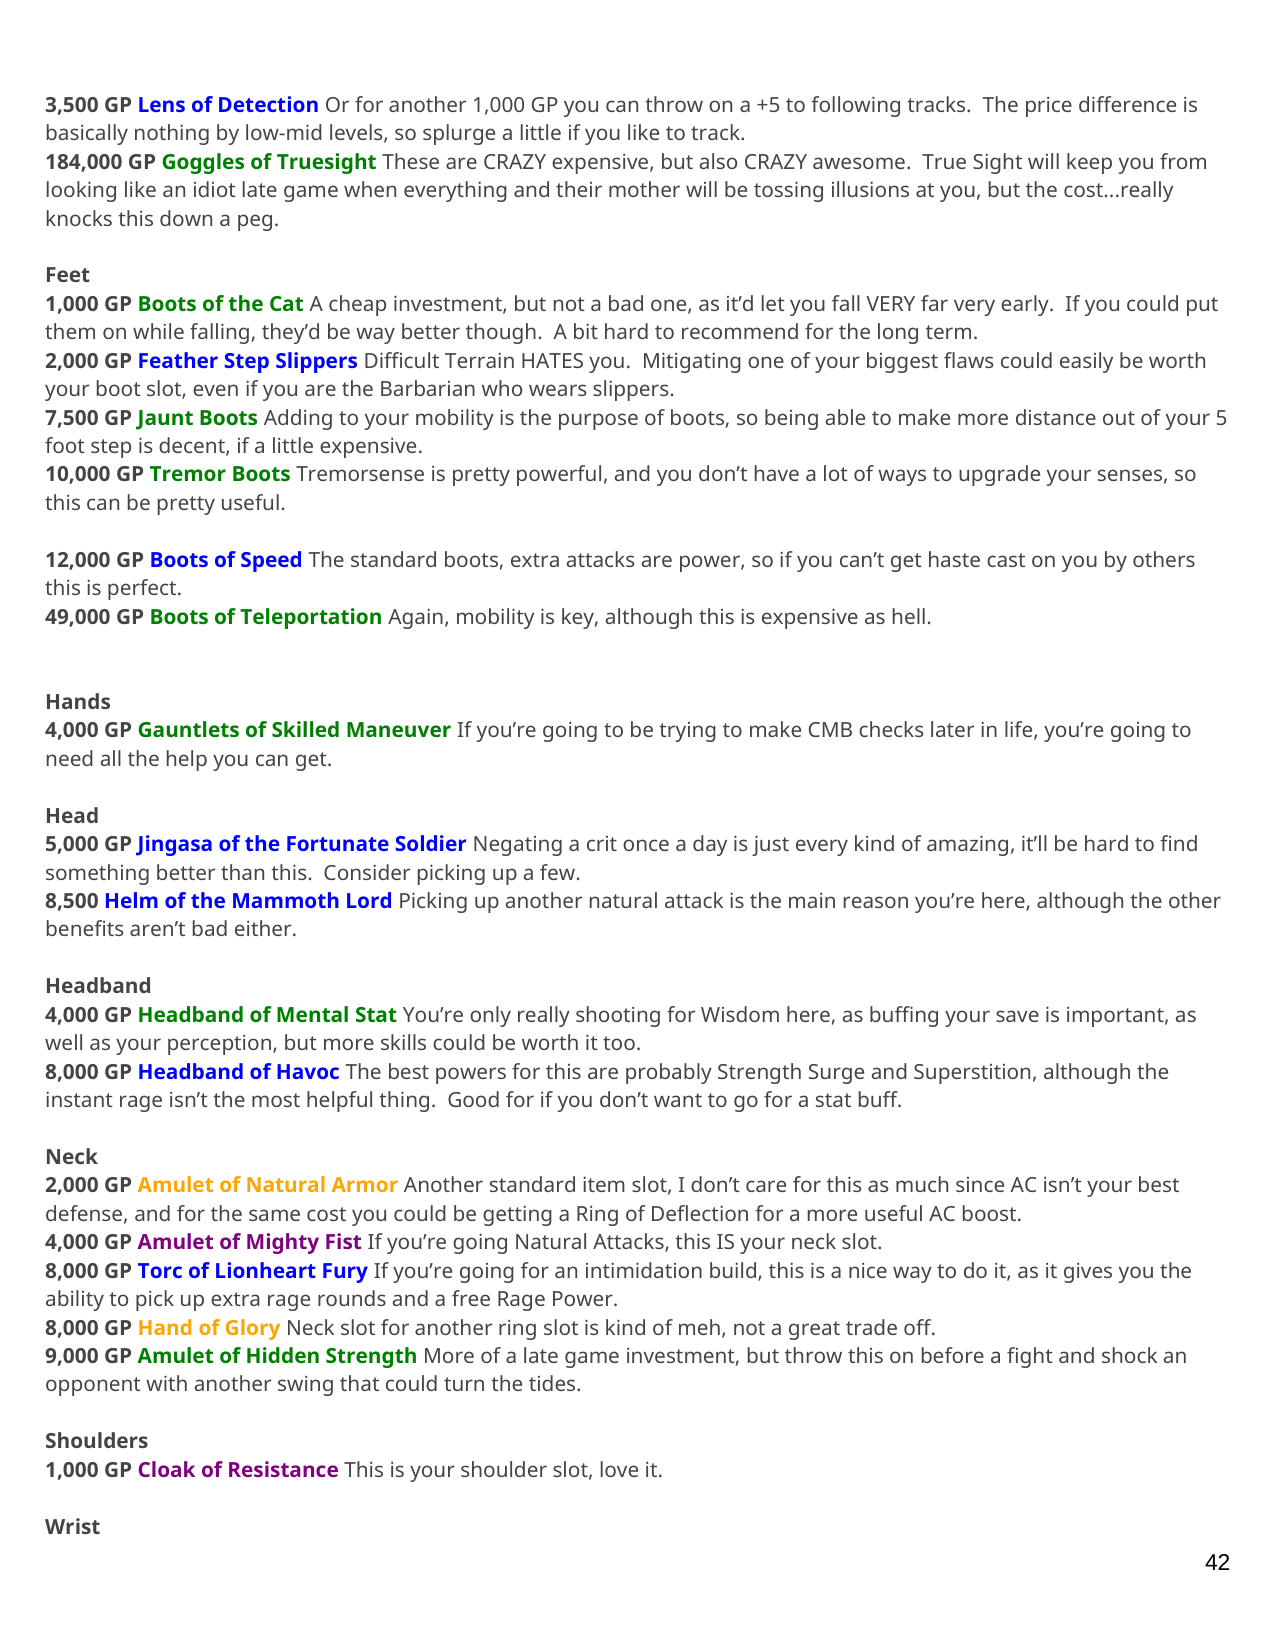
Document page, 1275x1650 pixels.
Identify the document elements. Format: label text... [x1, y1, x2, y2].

text 10,000 GP Tremor Boots Tremorsense is pretty powerful, and you don’t have a lot of ways to upgrade your senses, so this can be pretty useful. [45, 459, 1230, 516]
text Head [45, 801, 1230, 829]
text 2,000 GP Feather Step Slippers Difficult Terrain HATES you. Mitigating one of your biggest flaws could easily be worth your boot slot, even if you are the Barbarian who wears slippers. [45, 346, 1230, 403]
text 8,000 GP Hand of Glory Neck slot for another ring slot is kind of meh, not a great trade off. [45, 1313, 1230, 1341]
text 7,500 GP Jaunt Boots Adding to your mobility is the purpose of boots, so being able to make more distance out of your 5 foot step is decent, if a little expensive. [45, 403, 1230, 459]
text 4,000 GP Headband of Mental Stat You’re only really shooting for Wisdom here, as buffing your save is important, as well as your perception, but more skills could be worth it too. [45, 1000, 1230, 1057]
text 4,000 GP Gauntlets of Skilled Maneuver If you’re going to be trying to make CMB checks later in life, you’re going to need all the help you can get. [45, 716, 1230, 772]
text Wrist [45, 1512, 1230, 1540]
text 12,000 GP Boots of Speed The standard boots, extra attacks are power, so if you can’t get haste cast on you by others this is perfect. [45, 545, 1230, 602]
text Feet [45, 261, 1230, 289]
text Shoulders [45, 1426, 1230, 1455]
text 8,000 GP Torc of Lionheart Fury If you’re going for an intimidation build, this is a nice way to do it, as it gives you the ability to pick up extra rage rounds and a free Rage Power. [45, 1256, 1230, 1313]
text 8,500 Helm of the Mammoth Lord Picking up another natural attack is the main reason you’re here, although the other benefits aren’t bad either. [45, 886, 1230, 943]
text 2,000 GP Amulet of Natural Armor Another standard item slot, I don’t care for this as much since AC isn’t your best defense, and for the same cost you could be getting a Ring of Deflection for a more useful AC boost. [45, 1171, 1230, 1227]
text Neck [45, 1142, 1230, 1171]
text 9,000 GP Amulet of Hidden Strength More of a late game investment, but throw this on before a fight and shock an opponent with another swing that could turn the tides. [45, 1341, 1230, 1398]
text 1,000 GP Cloak of Resistance This is your shoulder slot, love it. [45, 1455, 1230, 1483]
text 8,000 GP Headband of Havoc The best powers for this are probably Strength Surge and Superstition, although the instant rage isn’t the most helpful thing. Good for if you don’t want to go for a stat buff. [45, 1057, 1230, 1114]
text 3,500 GP Lens of Detection Or for another 1,000 GP you can throw on a +5 to following tracks. The price difference is basically nothing by low-mid levels, so splurge a little if you like to track. [45, 90, 1230, 147]
text Headband [45, 971, 1230, 1000]
text 1,000 GP Boots of the Cat A cheap investment, but not a bad one, as it’d let you fall VERY far very early. If you could put them on while falling, they’d be way better though. A bit hard to recommend for the long term. [45, 289, 1230, 346]
text 5,000 GP Jingasa of the Fortunate Soldier Negating a crit once a day is just every kind of amazing, it’ll be hard to find something better than this. Consider picking up a few. [45, 829, 1230, 886]
text 49,000 GP Boots of Teleportation Again, mobility is key, although this is expensive as hell. [45, 602, 1230, 630]
text 184,000 GP Goggles of Truesight These are CRAZY expensive, but also CRAZY awesome. True Sight will keep you from looking like an idiot late game when everything and their mother will be tossing illusions at you, but the cost...really knocks this down a peg. [45, 147, 1230, 232]
text 4,000 GP Amulet of Mighty Fist If you’re going Natural Attacks, this IS your neck slot. [45, 1227, 1230, 1256]
text Hands [45, 687, 1230, 716]
